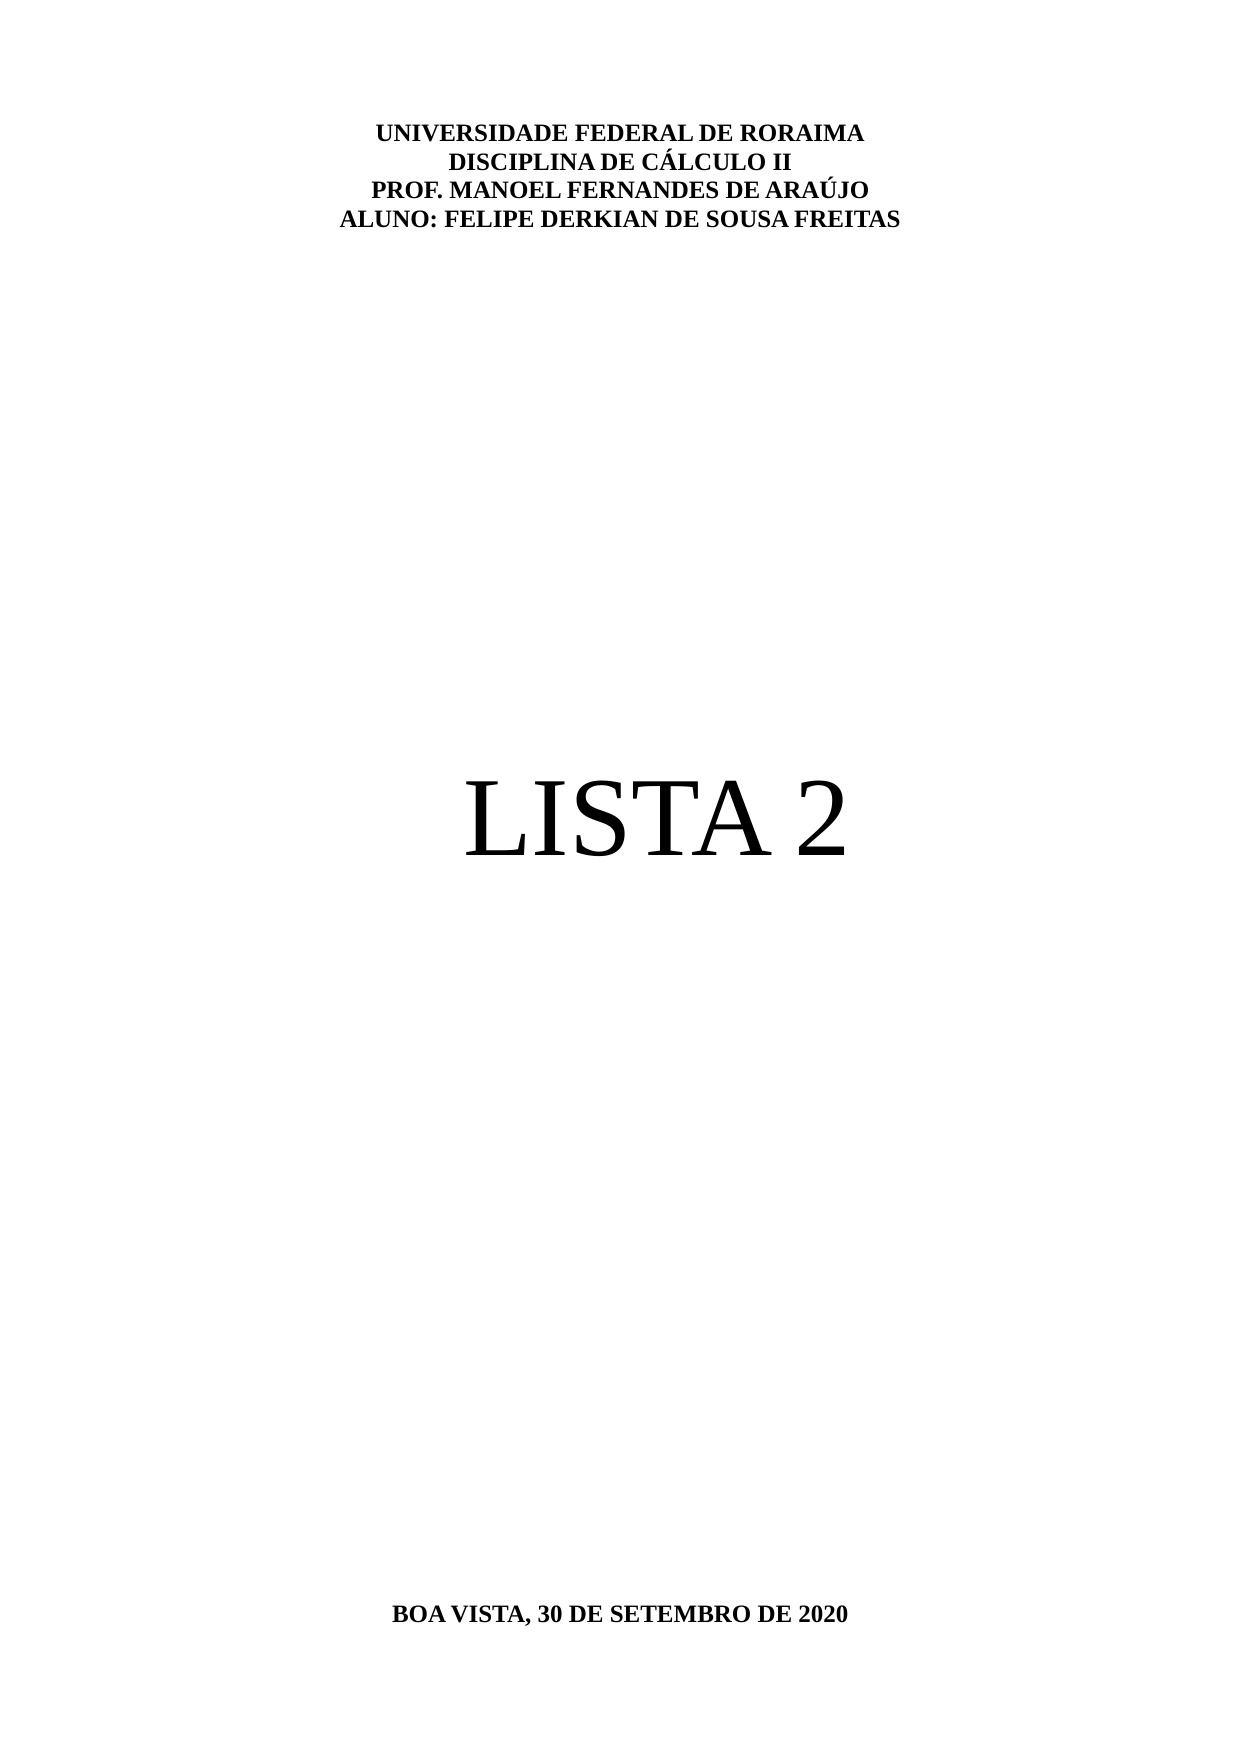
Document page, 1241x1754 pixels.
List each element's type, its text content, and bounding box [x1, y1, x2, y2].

text DISCIPLINA DE CÁLCULO II [118, 147, 1122, 176]
text UNIVERSIDADE FEDERAL DE RORAIMA [118, 118, 1122, 147]
text ALUNO: FELIPE DERKIAN DE SOUSA FREITAS [118, 204, 1122, 233]
text PROF. MANOEL FERNANDES DE ARAÚJO [118, 176, 1122, 204]
text LISTA 2 [118, 751, 1122, 880]
text BOA VISTA, 30 DE SETEMBRO DE 2020 [118, 1599, 1122, 1627]
